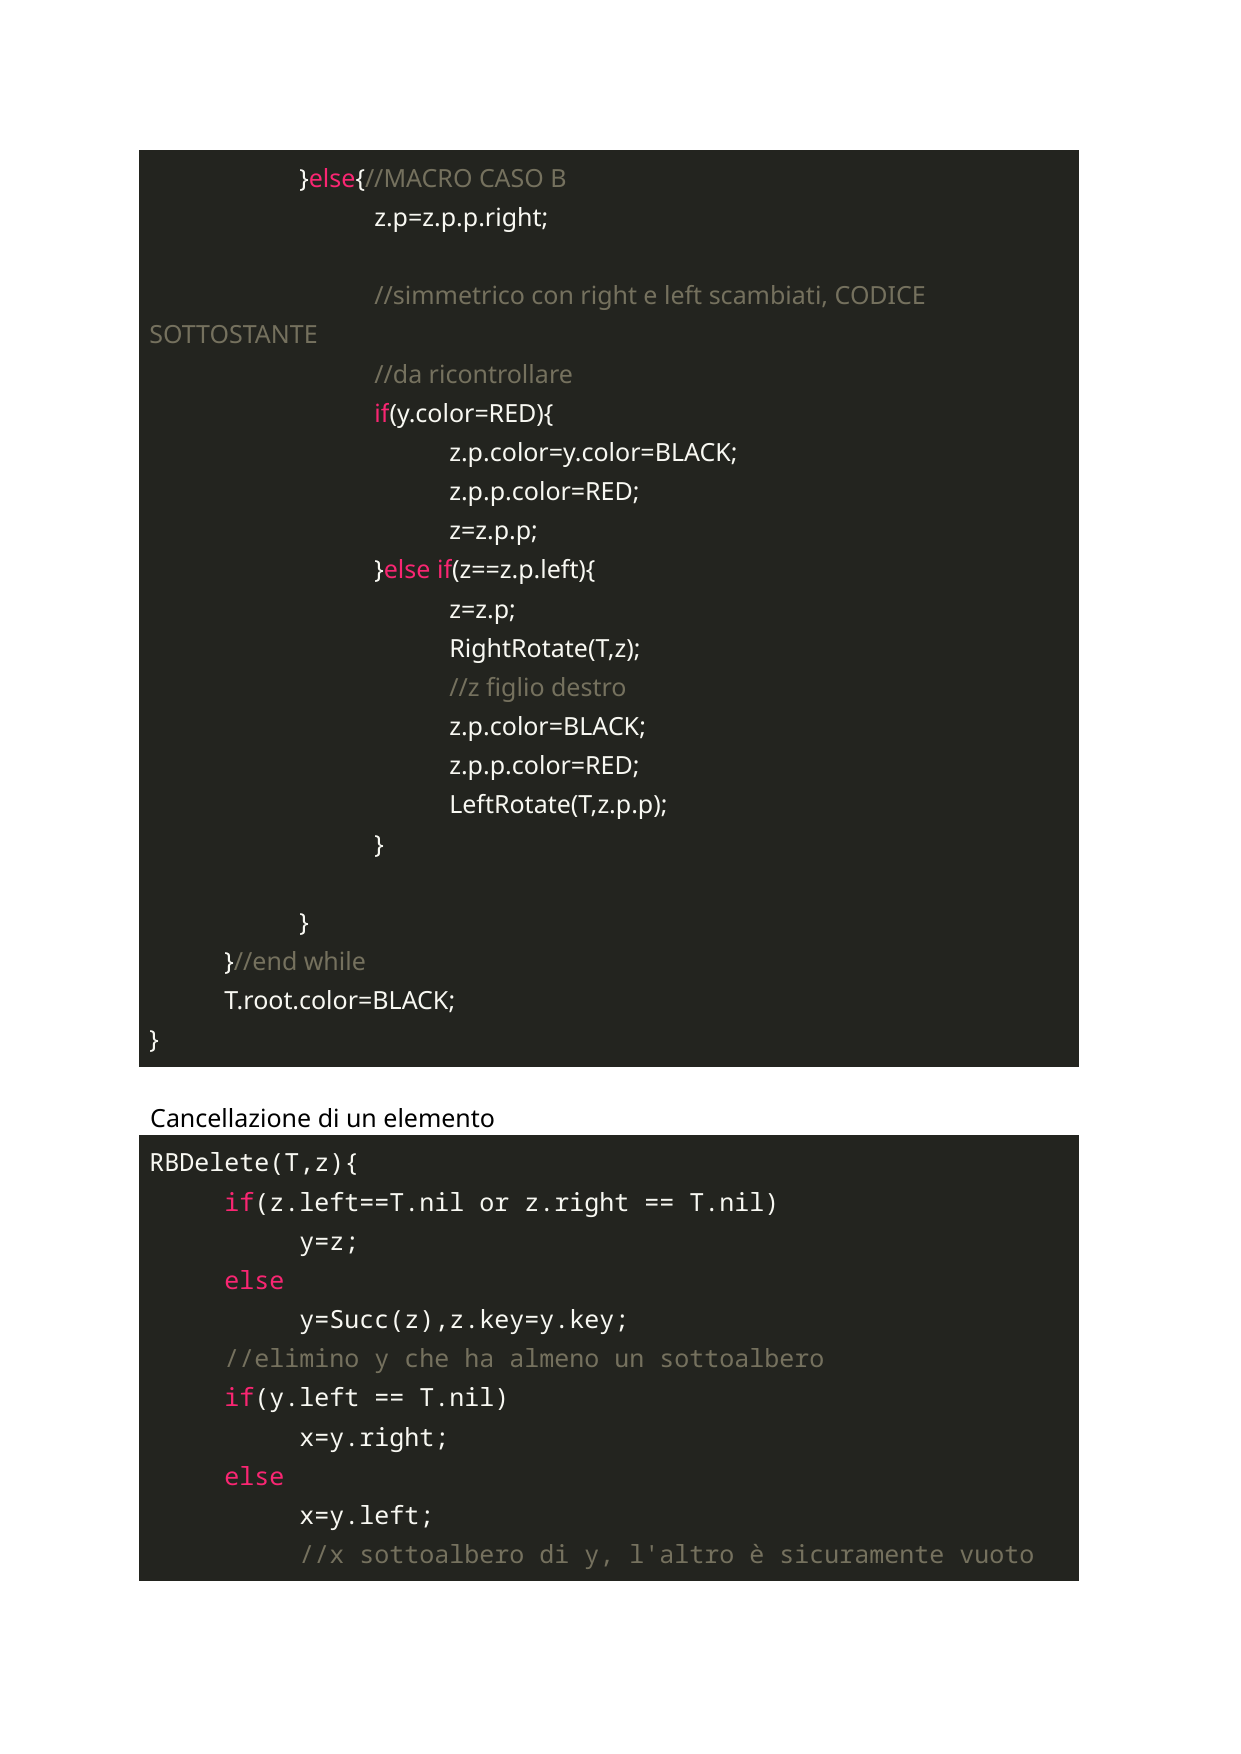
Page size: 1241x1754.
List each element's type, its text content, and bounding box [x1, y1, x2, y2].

table_header RBDelete(T,z){ if(z.left==T.nil or z.right == T.nil) y=z; else y=Succ(z),z.key=y.key; //elimino y che ha almeno un sottoalbero if(y.left == T.nil) x=y.right; else x=y.left; //x sottoalbero di y, l'altro è sicuramente vuoto [139, 1135, 1079, 1581]
text Cancellazione di un elemento [150, 1101, 1090, 1135]
table_header }else{//MACRO CASO B z.p=z.p.p.right; //simmetrico con right e left scambiati, CODICE SOTTOSTANTE //da ricontrollare if(y.color=RED){ z.p.color=y.color=BLACK; z.p.p.color=RED; z=z.p.p; }else if(z==z.p.left){ z=z.p; RightRotate(T,z); //z figlio destro z.p.color=BLACK; z.p.p.color=RED; LeftRotate(T,z.p.p); } } }//end while T.root.color=BLACK; } [139, 150, 1079, 1067]
